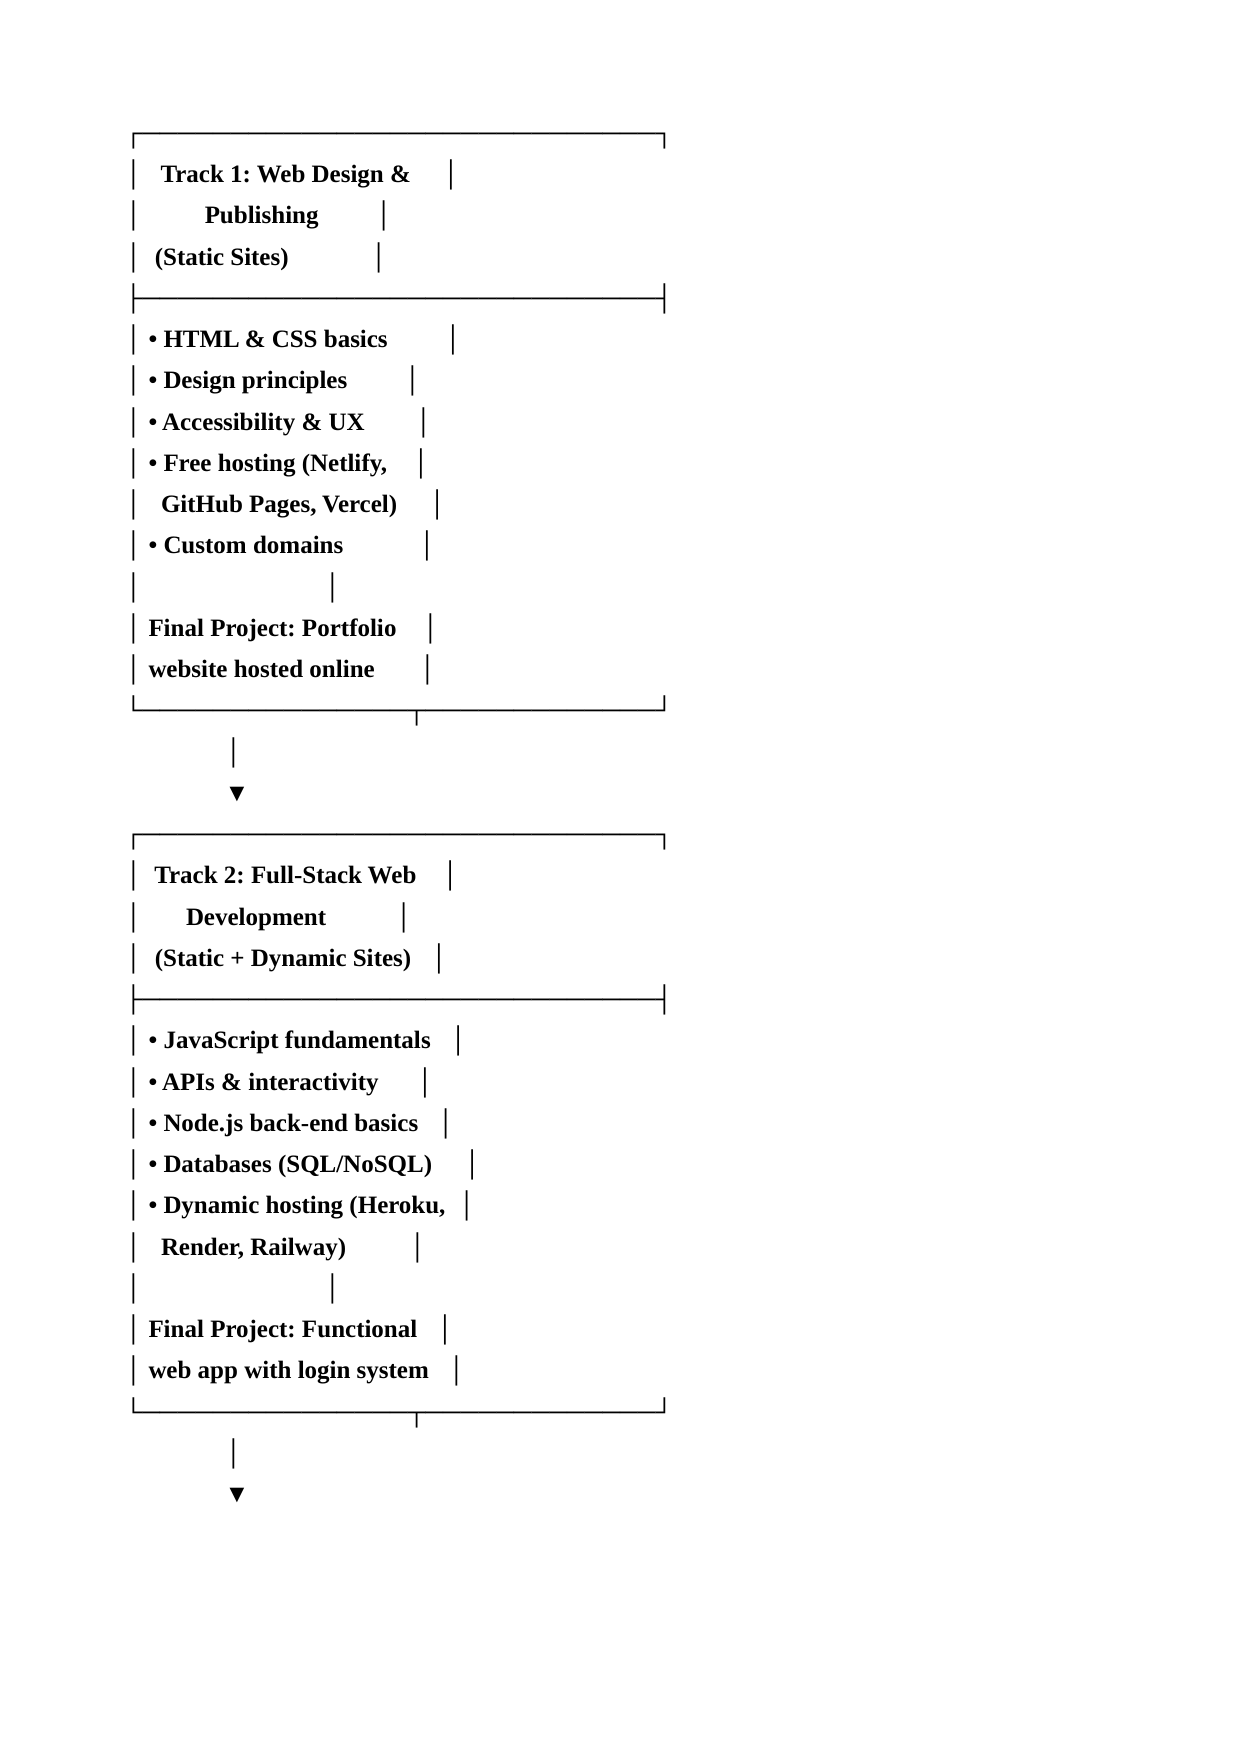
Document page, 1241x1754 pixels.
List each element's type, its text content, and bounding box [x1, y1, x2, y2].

text ├─────────────────────────────┤ [134, 1000, 663, 1013]
text │ Render, Railway) │ [134, 1232, 416, 1261]
text │ Render, Railway) │ [418, 1232, 1122, 1261]
text │ │ [118, 572, 132, 601]
text │ • HTML & CSS basics │ [134, 324, 452, 353]
text └───────────────┬─────────────┘ [417, 696, 1122, 724]
text ▼ [118, 778, 1122, 807]
text │ Development │ [404, 902, 1122, 931]
text │ Track 2: Full-Stack Web │ [451, 861, 1122, 889]
text │ website hosted online │ [428, 654, 1122, 683]
text │ [234, 737, 1122, 766]
text │ • Design principles │ [413, 366, 1122, 394]
text │ Final Project: Functional │ [134, 1314, 444, 1343]
text │ (Static + Dynamic Sites) │ [440, 943, 1122, 972]
text └───────────────┬─────────────┘ [118, 1397, 415, 1426]
text │ Track 1: Web Design & │ [452, 159, 1122, 188]
text └───────────────┬─────────────┘ [417, 1397, 1122, 1426]
text │ Final Project: Functional │ [446, 1314, 1122, 1343]
text │ web app with login system │ [457, 1356, 1122, 1384]
text └───────────────┬─────────────┘ [118, 696, 415, 724]
text │ │ [118, 1273, 132, 1302]
text │ Render, Railway) │ [118, 1232, 132, 1261]
text │ Publishing │ [118, 201, 132, 229]
text │ (Static Sites) │ [379, 242, 1122, 271]
text │ (Static + Dynamic Sites) │ [134, 943, 438, 972]
text │ website hosted online │ [134, 654, 426, 683]
text │ Development │ [134, 902, 402, 931]
text ├─────────────────────────────┤ [134, 299, 663, 312]
text ▼ [118, 1479, 1122, 1508]
text │ (Static Sites) │ [118, 242, 132, 271]
text │ GitHub Pages, Vercel) │ [134, 489, 436, 518]
text └───────────────┬─────────────┘ [134, 1397, 663, 1412]
text │ • JavaScript fundamentals │ [134, 1026, 457, 1054]
text │ [234, 1438, 1122, 1467]
text │ Final Project: Portfolio │ [134, 613, 429, 642]
text │ • Databases (SQL/NoSQL) │ [473, 1149, 1122, 1178]
text │ Final Project: Portfolio │ [431, 613, 1122, 642]
text │ Track 1: Web Design & │ [134, 159, 450, 188]
text │ Development │ [118, 902, 132, 931]
text │ • Free hosting (Netlify, │ [134, 448, 420, 477]
text │ • Accessibility & UX │ [424, 407, 1122, 436]
text │ • Custom domains │ [428, 531, 1122, 559]
text │ • Dynamic hosting (Heroku, │ [467, 1191, 1122, 1219]
text │ │ [333, 572, 1122, 601]
text │ • Databases (SQL/NoSQL) │ [134, 1149, 471, 1178]
text │ • HTML & CSS basics │ [454, 324, 1122, 353]
text │ web app with login system │ [134, 1356, 455, 1384]
text │ • Accessibility & UX │ [134, 407, 422, 436]
text │ • Free hosting (Netlify, │ [422, 448, 1122, 477]
text │ [118, 737, 232, 766]
text ├─────────────────────────────┤ [134, 984, 663, 999]
text │ • Node.js back-end basics │ [134, 1108, 444, 1137]
text │ │ [333, 1273, 1122, 1302]
text │ • Node.js back-end basics │ [446, 1108, 1122, 1137]
text │ • JavaScript fundamentals │ [459, 1026, 1122, 1054]
text │ │ [134, 1273, 331, 1302]
text │ • Dynamic hosting (Heroku, │ [134, 1191, 465, 1219]
text │ • Design principles │ [134, 366, 411, 394]
text │ [118, 1438, 232, 1467]
text │ • APIs & interactivity │ [134, 1067, 424, 1096]
text ├─────────────────────────────┤ [134, 283, 663, 298]
text │ Track 2: Full-Stack Web │ [134, 861, 449, 889]
text │ GitHub Pages, Vercel) │ [438, 489, 1122, 518]
text └───────────────┬─────────────┘ [134, 696, 663, 710]
text ├─────────────────────────────┤ [665, 283, 1122, 312]
text │ • APIs & interactivity │ [426, 1067, 1122, 1096]
text │ Publishing │ [384, 201, 1122, 229]
text ┌─────────────────────────────┐ [118, 819, 1122, 848]
text │ Publishing │ [134, 201, 382, 229]
text ┌─────────────────────────────┐ [118, 118, 1122, 147]
text │ • Custom domains │ [134, 531, 426, 559]
text │ │ [134, 572, 331, 601]
text │ (Static Sites) │ [134, 242, 377, 271]
text ├─────────────────────────────┤ [665, 984, 1122, 1013]
